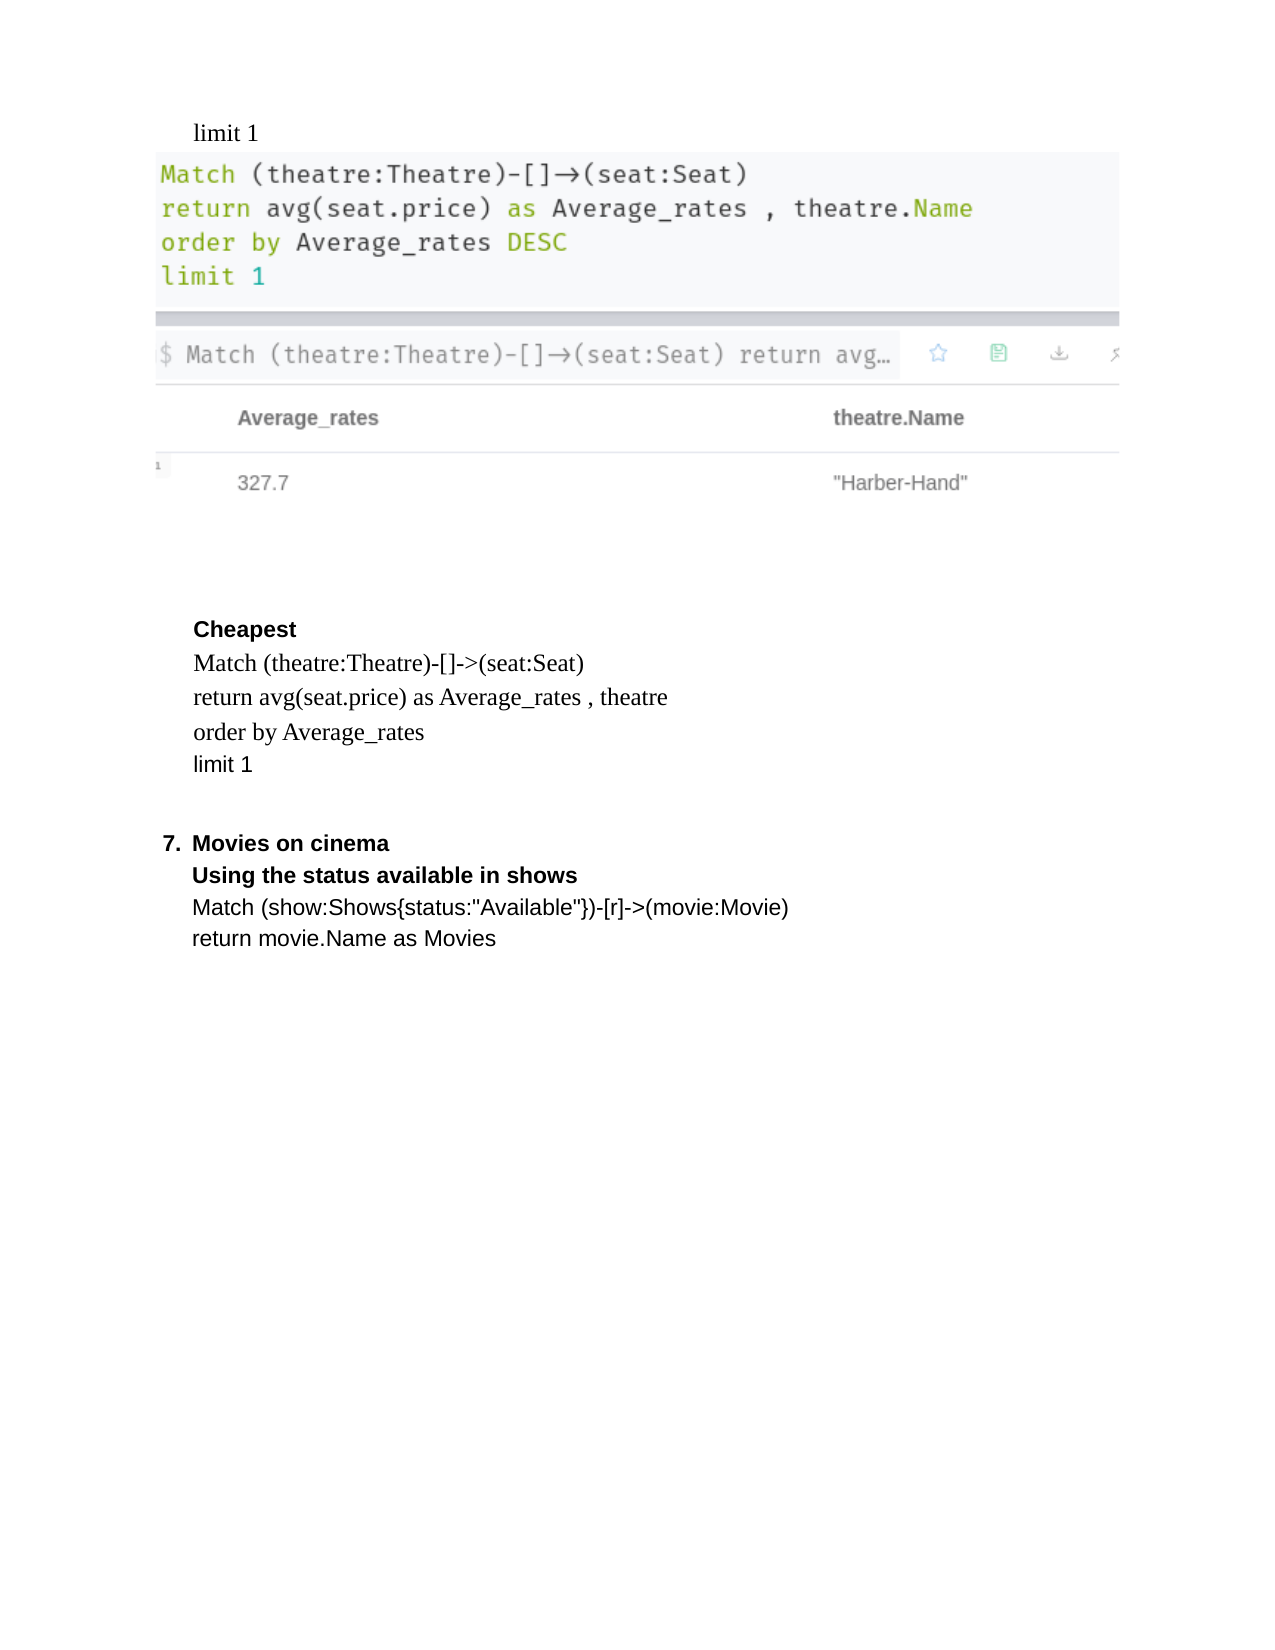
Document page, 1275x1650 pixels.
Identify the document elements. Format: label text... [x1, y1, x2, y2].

list Using the status available in shows [162, 862, 1157, 888]
text order by Average_rates [193, 717, 1157, 746]
list return movie.Name as Movies [162, 925, 1157, 951]
list Match (show:Shows{status:"Available"})-[r]->(movie:Movie) [162, 893, 1157, 920]
picture [155, 152, 1120, 542]
text Match (theatre:Theatre)-[]->(seat:Seat) [193, 648, 1157, 677]
text return avg(seat.price) as Average_rates , theatre [193, 682, 1157, 711]
text Cheapest [193, 616, 1157, 643]
text limit 1 [193, 751, 1157, 778]
list Movies on cinema [162, 830, 1157, 857]
text limit 1 [193, 118, 1157, 147]
